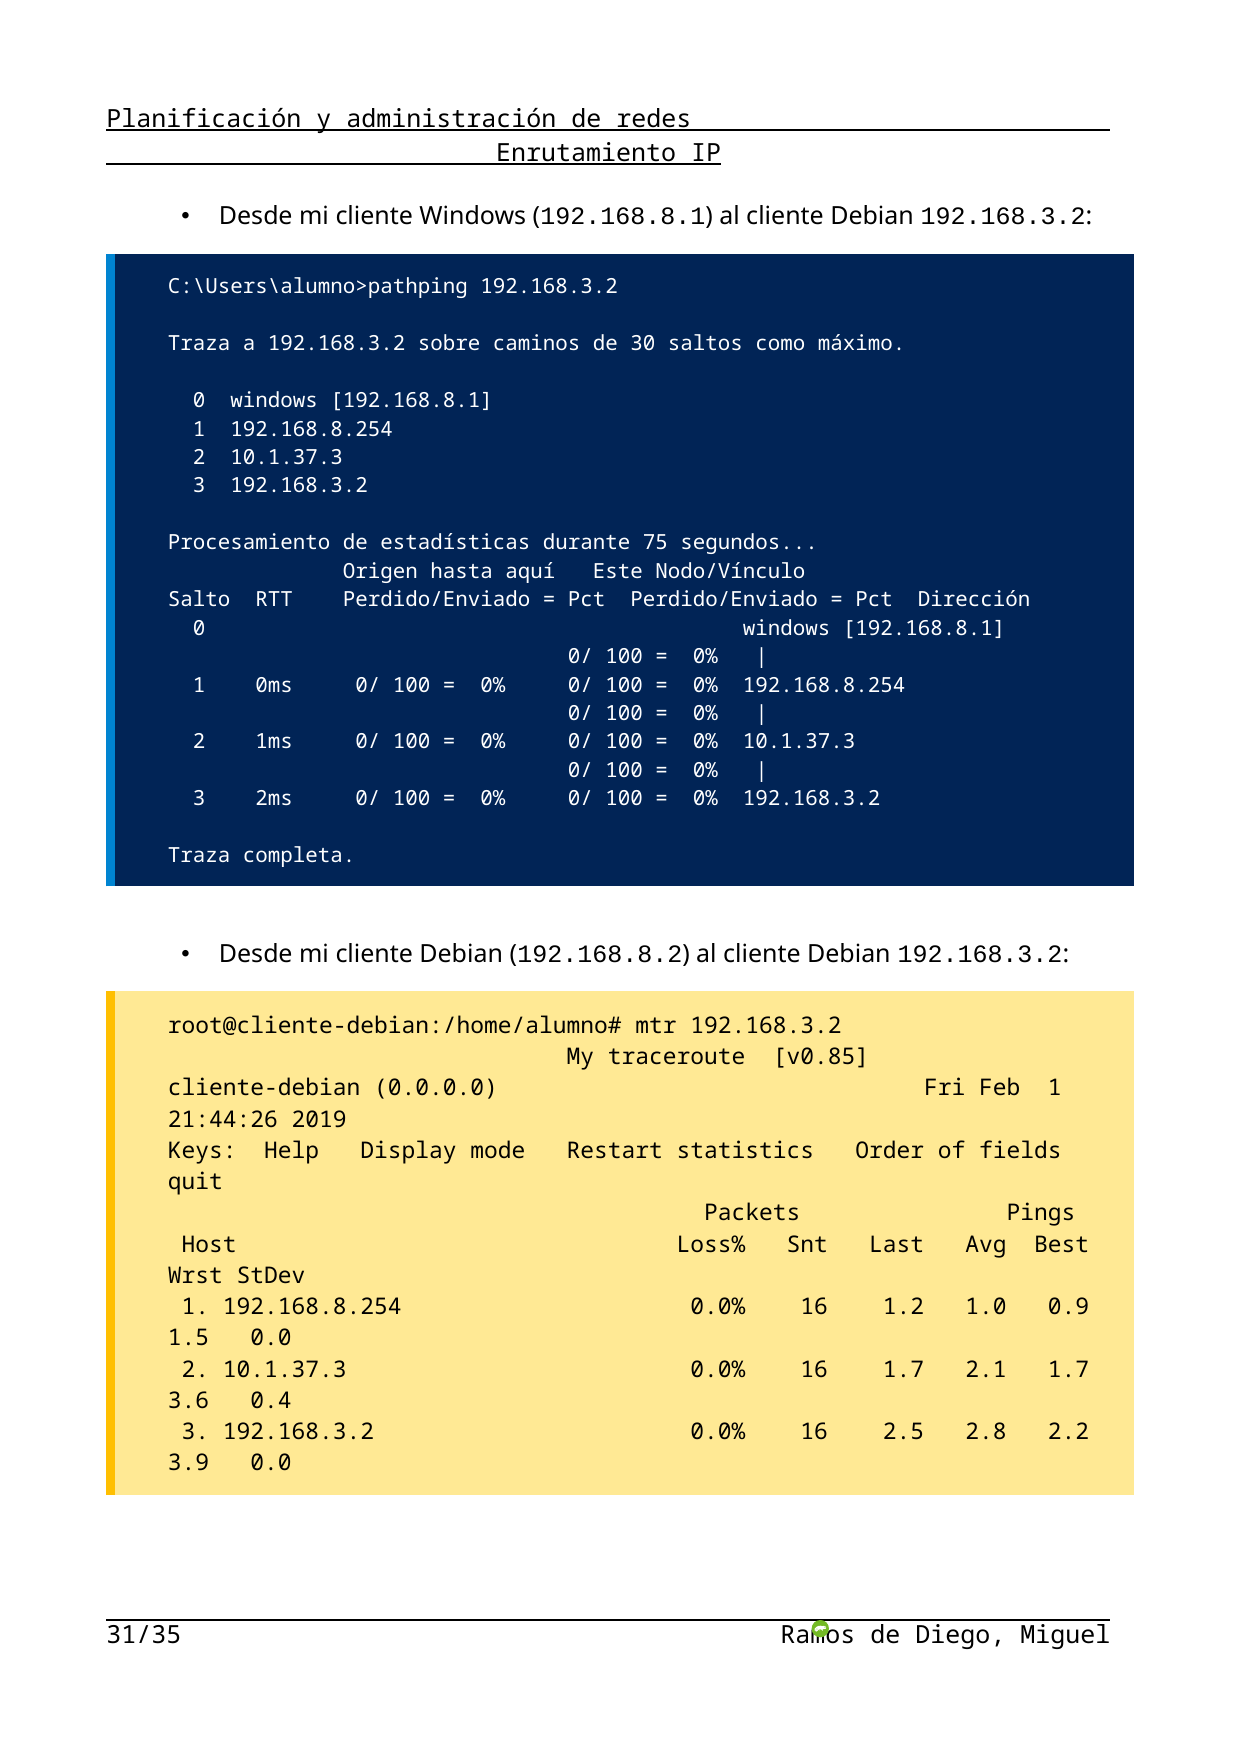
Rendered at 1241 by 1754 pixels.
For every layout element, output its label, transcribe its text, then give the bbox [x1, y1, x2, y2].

text Origen hasta aquí Este Nodo/Vínculo [115, 556, 1134, 584]
text Salto RTT Perdido/Enviado = Pct Perdido/Enviado = Pct Dirección [115, 584, 1134, 613]
text 0 windows [192.168.8.1] [115, 385, 1134, 414]
text 2 1ms 0/ 100 = 0% 0/ 100 = 0% 10.1.37.3 [115, 727, 1134, 755]
text Procesamiento de estadísticas durante 75 segundos... [115, 527, 1134, 556]
text Traza a 192.168.3.2 sobre caminos de 30 saltos como máximo. [115, 328, 1134, 357]
text C:\Users\alumno>pathping 192.168.3.2 [115, 254, 1134, 300]
text 1. 192.168.8.254 0.0% 16 1.2 1.0 0.9 1.5 0.0 [115, 1290, 1134, 1352]
text 1 0ms 0/ 100 = 0% 0/ 100 = 0% 192.168.8.254 [115, 670, 1134, 698]
text cliente-debian (0.0.0.0) Fri Feb 1 21:44:26 2019 [115, 1071, 1134, 1134]
text 3. 192.168.3.2 0.0% 16 2.5 2.8 2.2 3.9 0.0 [115, 1415, 1134, 1495]
text 0/ 100 = 0% | [115, 641, 1134, 670]
text 3 192.168.3.2 [115, 471, 1134, 499]
text Keys: Help Display mode Restart statistics Order of fields quit [115, 1134, 1134, 1196]
text 0/ 100 = 0% | [115, 755, 1134, 783]
text root@cliente-debian:/home/alumno# mtr 192.168.3.2 [115, 991, 1134, 1040]
text Traza completa. [115, 840, 1134, 886]
text 0/ 100 = 0% | [115, 698, 1134, 727]
text 0 windows [192.168.8.1] [115, 613, 1134, 641]
text 1 192.168.8.254 [115, 414, 1134, 442]
list Desde mi cliente Debian (192.168.8.2) al cliente Debian 192.168.3.2: [181, 935, 1134, 969]
text 2. 10.1.37.3 0.0% 16 1.7 2.1 1.7 3.6 0.4 [115, 1352, 1134, 1415]
text My traceroute [v0.85] [115, 1040, 1134, 1071]
text 2 10.1.37.3 [115, 442, 1134, 471]
list Desde mi cliente Windows (192.168.8.1) al cliente Debian 192.168.3.2: [181, 198, 1134, 232]
text Packets Pings [115, 1196, 1134, 1227]
text 3 2ms 0/ 100 = 0% 0/ 100 = 0% 192.168.3.2 [115, 783, 1134, 812]
text Host Loss% Snt Last Avg Best Wrst StDev [115, 1227, 1134, 1290]
